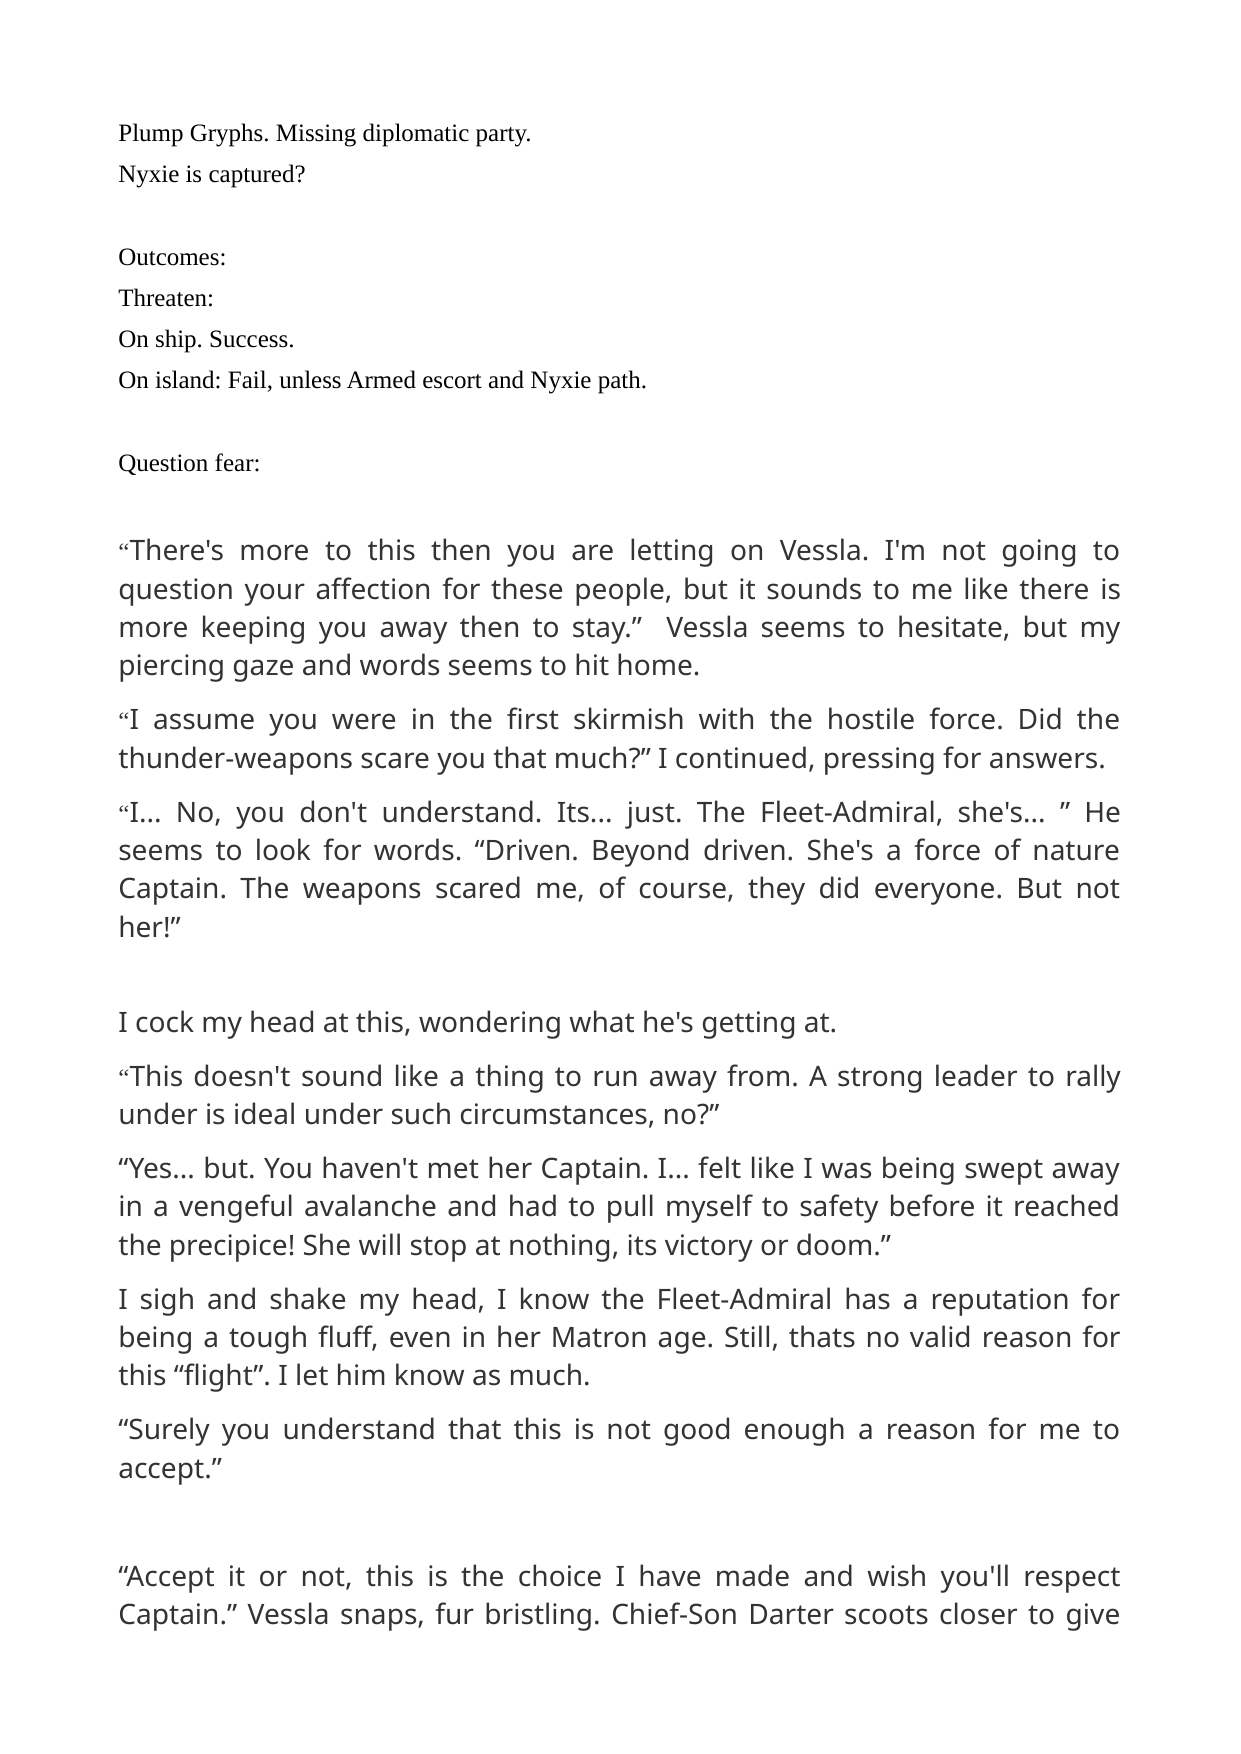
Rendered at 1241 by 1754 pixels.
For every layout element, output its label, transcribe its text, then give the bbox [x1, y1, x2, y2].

text Outcomes: [118, 242, 1122, 271]
text Question fear: [118, 448, 1122, 477]
text Nyxie is captured? [118, 159, 1122, 188]
text “Surely you understand that this is not good enough a reason for me to accept.” [118, 1409, 1122, 1486]
text “This doesn't sound like a thing to run away from. A strong leader to rally under is ideal under such circumstances, no?” [118, 1056, 1122, 1133]
text “I... No, you don't understand. Its... just. The Fleet-Admiral, she's... ” He seems to look for words. “Driven. Beyond driven. She's a force of nature Captain. The weapons scared me, of course, they did everyone. But not her!” [118, 792, 1122, 945]
text “There's more to this then you are letting on Vessla. I'm not going to question your affection for these people, but it sounds to me like there is more keeping you away then to stay.” Vessla seems to hesitate, but my piercing gaze and words seems to hit home. [118, 531, 1122, 684]
text Threaten: [118, 283, 1122, 312]
text On island: Fail, unless Armed escort and Nyxie path. [118, 366, 1122, 394]
text “I assume you were in the first skirmish with the hostile force. Did the thunder-weapons scare you that much?” I continued, pressing for answers. [118, 699, 1122, 776]
text I sigh and shake my head, I know the Fleet-Admiral has a reputation for being a tough fluff, even in her Matron age. Still, thats no valid reason for this “flight”. I let him know as much. [118, 1279, 1122, 1394]
text I cock my head at this, wondering what he's getting at. [118, 1002, 1122, 1040]
text “Yes... but. You haven't met her Captain. I... felt like I was being swept away in a vengeful avalanche and had to pull myself to safety before it reached the precipice! She will stop at nothing, its victory or doom.” [118, 1148, 1122, 1263]
text On ship. Success. [118, 324, 1122, 353]
text Plump Gryphs. Missing diplomatic party. [118, 118, 1122, 147]
text “Accept it or not, this is the choice I have made and wish you'll respect Captain.” Vessla snaps, fur bristling. Chief-Son Darter scoots closer to give [118, 1556, 1122, 1632]
